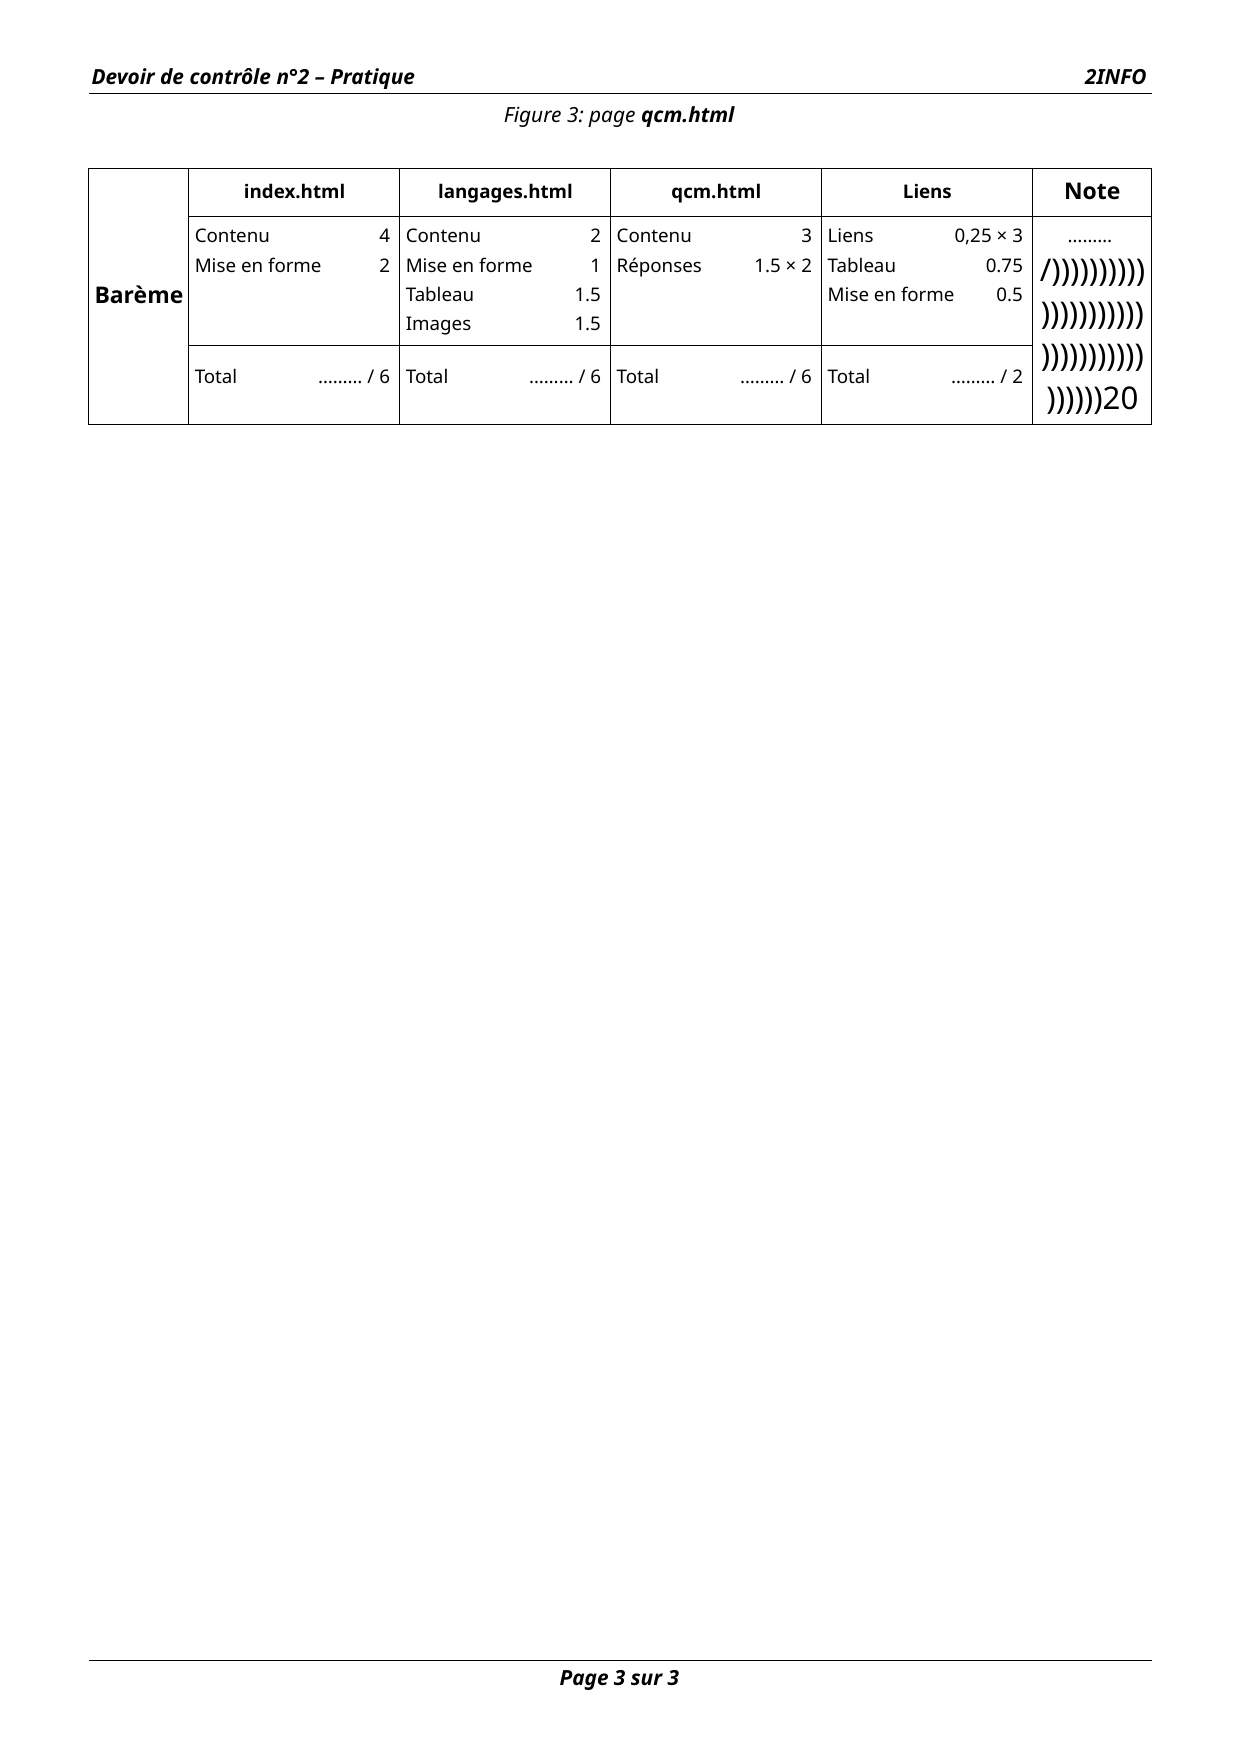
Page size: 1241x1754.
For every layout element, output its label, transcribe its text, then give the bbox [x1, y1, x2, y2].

table_cell Contenu 2 Mise en forme 1 Tableau 1.5 Images 1.5 [400, 217, 610, 345]
table_header Barème [89, 169, 188, 424]
table_cell ……… /))))))))))))))))))))))))))))))))))))))20 [1033, 217, 1151, 424]
table_cell Total ……… / 6 [400, 346, 610, 424]
table_header index.html [189, 169, 399, 216]
table_cell Total ……… / 6 [189, 346, 399, 424]
table_cell Liens 0,25 × 3 Tableau 0.75 Mise en forme 0.5 [822, 217, 1032, 345]
table_header qcm.html [611, 169, 821, 216]
table_cell Contenu 4 Mise en forme 2 [189, 217, 399, 345]
table_cell Total ……… / 6 [611, 346, 821, 424]
table_cell Contenu 3 Réponses 1.5 × 2 [611, 217, 821, 345]
table_header Liens [822, 169, 1032, 216]
table_header Note [1033, 169, 1151, 216]
table_header langages.html [400, 169, 610, 216]
table_cell Total ……… / 2 [822, 346, 1032, 424]
text Figure 3: page qcm.html [88, 100, 1152, 129]
